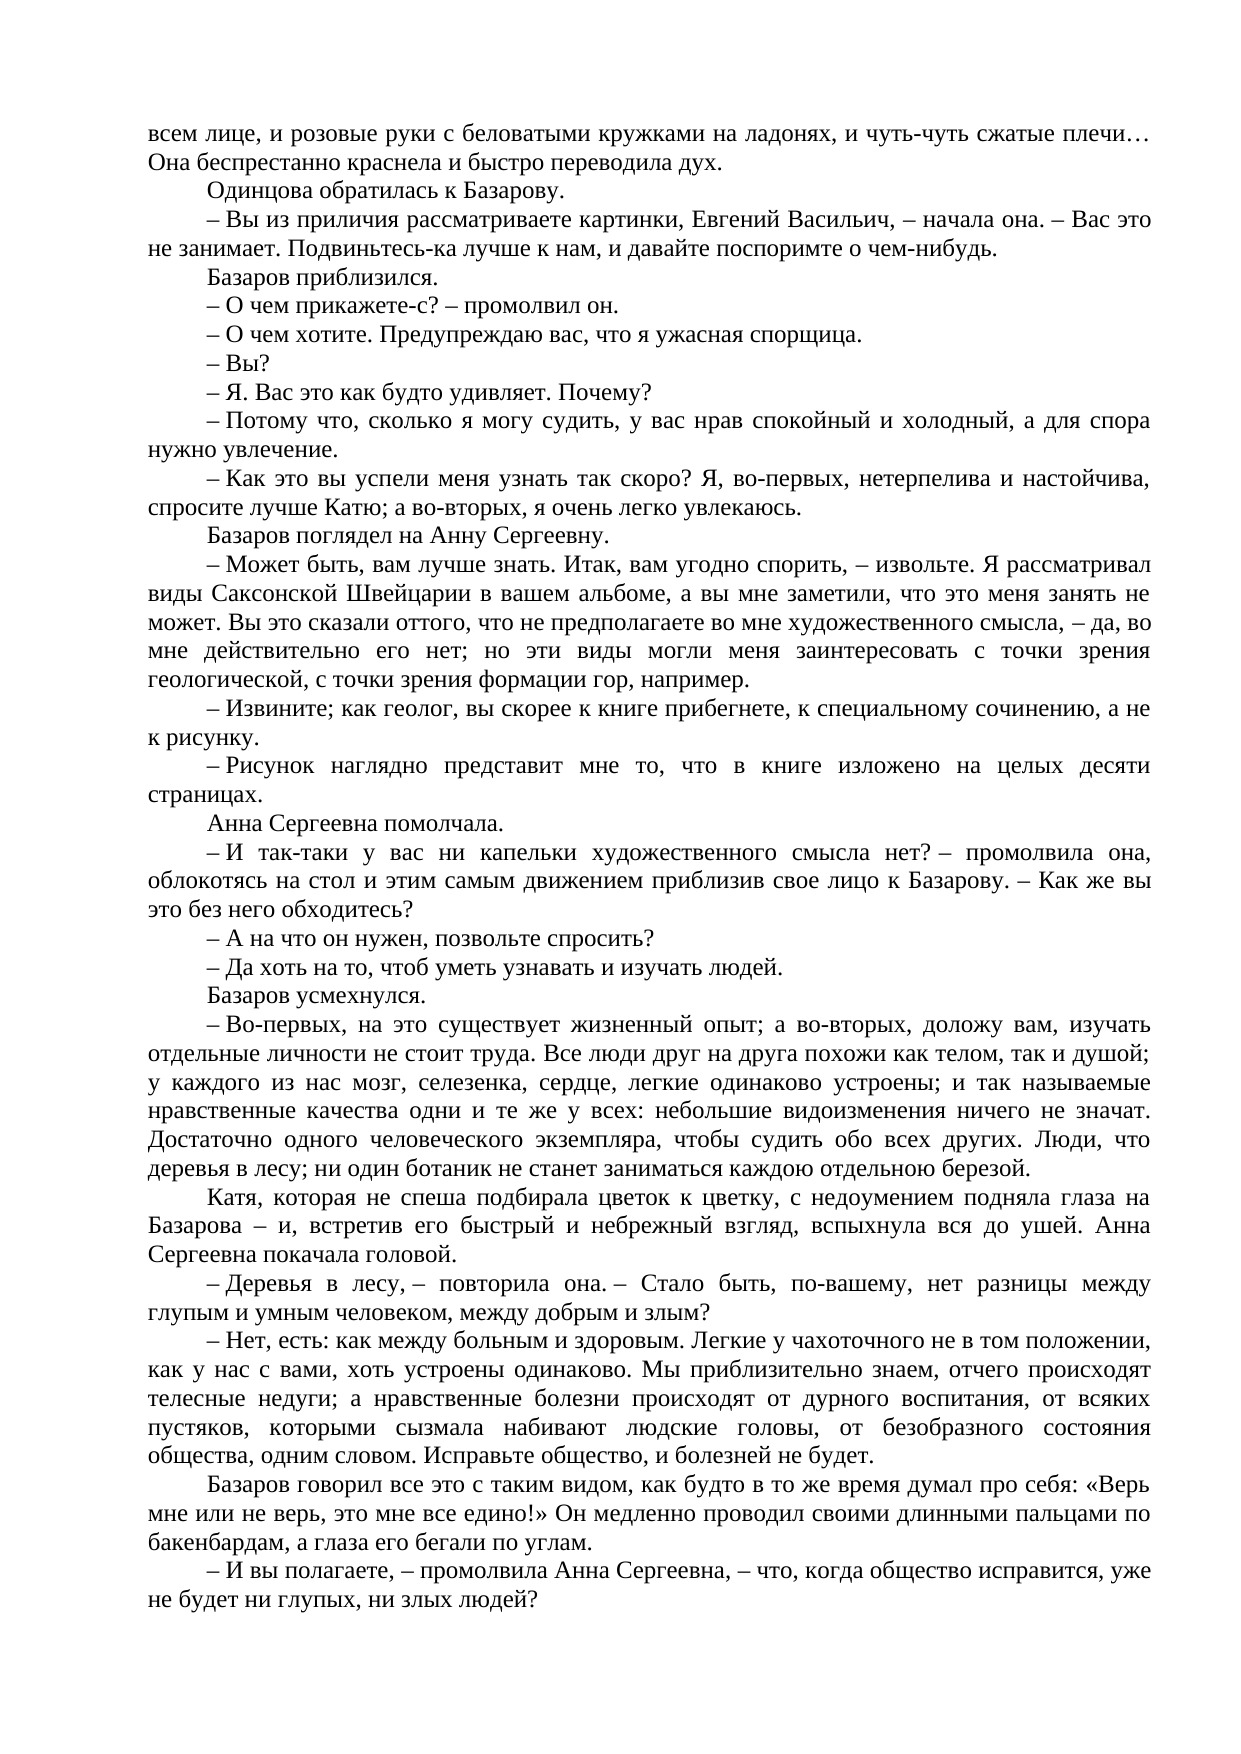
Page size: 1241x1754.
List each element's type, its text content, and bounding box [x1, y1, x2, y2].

text Базаров усмехнулся. [148, 981, 1152, 1009]
text – Извините; как геолог, вы скорее к книге прибегнете, к специальному сочинению, а не к рисунку. [148, 693, 1152, 751]
text – Я. Вас это как будто удивляет. Почему? [148, 377, 1152, 406]
text всем лице, и розовые руки с беловатыми кружками на ладонях, и чуть-чуть сжатые плечи… Она беспрестанно краснела и быстро переводила дух. [148, 118, 1152, 176]
text – Вы? [148, 348, 1152, 377]
text Анна Сергеевна помолчала. [148, 808, 1152, 837]
text – Да хоть на то, чтоб уметь узнавать и изучать людей. [148, 952, 1152, 981]
text – О чем хотите. Предупреждаю вас, что я ужасная спорщица. [148, 319, 1152, 348]
text Базаров говорил все это с таким видом, как будто в то же время думал про себя: «Верь мне или не верь, это мне все едино!» Он медленно проводил своими длинными пальцами по бакенбардам, а глаза его бегали по углам. [148, 1469, 1152, 1556]
text – Может быть, вам лучше знать. Итак, вам угодно спорить, – извольте. Я рассматривал виды Саксонской Швейцарии в вашем альбоме, а вы мне заметили, что это меня занять не может. Вы это сказали оттого, что не предполагаете во мне художественного смысла, – да, во мне действительно его нет; но эти виды могли меня заинтересовать с точки зрения геологической, с точки зрения формации гор, например. [148, 549, 1152, 693]
text – Как это вы успели меня узнать так скоро? Я, во-первых, нетерпелива и настойчива, спросите лучше Катю; а во-вторых, я очень легко увлекаюсь. [148, 463, 1152, 521]
text Катя, которая не спеша подбирала цветок к цветку, с недоумением подняла глаза на Базарова – и, встретив его быстрый и небрежный взгляд, вспыхнула вся до ушей. Анна Сергеевна покачала головой. [148, 1182, 1152, 1268]
text – Деревья в лесу, – повторила она. – Стало быть, по-вашему, нет разницы между глупым и умным человеком, между добрым и злым? [148, 1268, 1152, 1326]
text – Вы из приличия рассматриваете картинки, Евгений Васильич, – начала она. – Вас это не занимает. Подвиньтесь-ка лучше к нам, и давайте поспоримте о чем-нибудь. [148, 204, 1152, 262]
text Базаров приблизился. [148, 262, 1152, 291]
text – И так-таки у вас ни капельки художественного смысла нет? – промолвила она, облокотясь на стол и этим самым движением приблизив свое лицо к Базарову. – Как же вы это без него обходитесь? [148, 837, 1152, 923]
text – Нет, есть: как между больным и здоровым. Легкие у чахоточного не в том положении, как у нас с вами, хоть устроены одинаково. Мы приблизительно знаем, отчего происходят телесные недуги; а нравственные болезни происходят от дурного воспитания, от всяких пустяков, которыми сызмала набивают людские головы, от безобразного состояния общества, одним словом. Исправьте общество, и болезней не будет. [148, 1326, 1152, 1469]
text Одинцова обратилась к Базарову. [148, 176, 1152, 204]
text – Потому что, сколько я могу судить, у вас нрав спокойный и холодный, а для спора нужно увлечение. [148, 406, 1152, 463]
text Базаров поглядел на Анну Сергеевну. [148, 521, 1152, 549]
text – И вы полагаете, – промолвила Анна Сергеевна, – что, когда общество исправится, уже не будет ни глупых, ни злых людей? [148, 1556, 1152, 1613]
text – Во-первых, на это существует жизненный опыт; а во-вторых, доложу вам, изучать отдельные личности не стоит труда. Все люди друг на друга похожи как телом, так и душой; у каждого из нас мозг, селезенка, сердце, легкие одинаково устроены; и так называемые нравственные качества одни и те же у всех: небольшие видоизменения ничего не значат. Достаточно одного человеческого экземпляра, чтобы судить обо всех других. Люди, что деревья в лесу; ни один ботаник не станет заниматься каждою отдельною березой. [148, 1009, 1152, 1182]
text – Рисунок наглядно представит мне то, что в книге изложено на целых десяти страницах. [148, 751, 1152, 808]
text – А на что он нужен, позвольте спросить? [148, 923, 1152, 952]
text – О чем прикажете-с? – промолвил он. [148, 291, 1152, 319]
